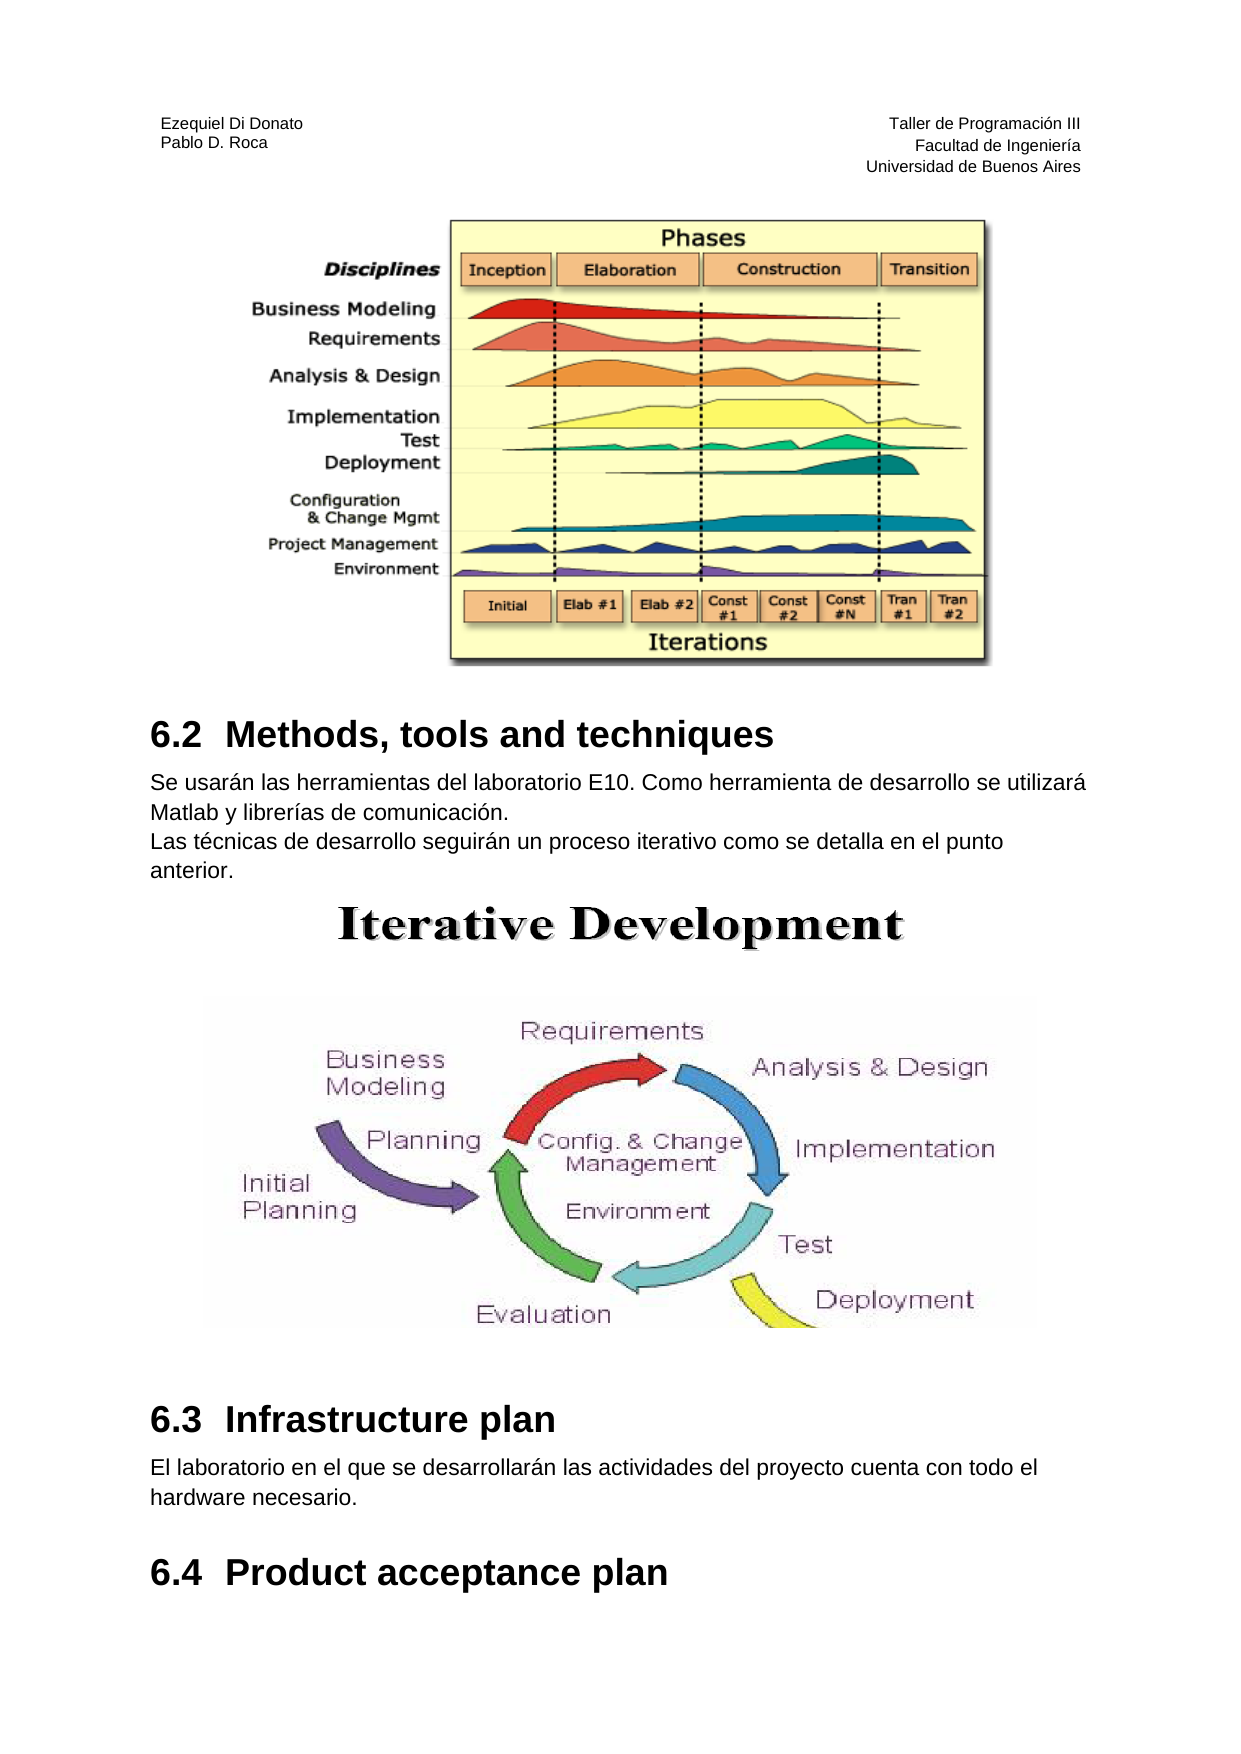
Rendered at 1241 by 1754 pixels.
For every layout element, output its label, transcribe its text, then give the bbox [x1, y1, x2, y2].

text Se usarán las herramientas del laboratorio E10. Como herramienta de desarrollo se utilizará Matlab y librerías de comunicación. [150, 770, 1090, 825]
subtitle 6.4 Product acceptance plan [150, 1551, 1090, 1593]
picture [244, 213, 996, 673]
text Las técnicas de desarrollo seguirán un proceso iterativo como se detalla en el punto anterior. [150, 829, 1090, 884]
subtitle 6.3 Infrastructure plan [150, 1398, 1090, 1440]
subtitle 6.2 Methods, tools and techniques [150, 714, 1090, 756]
text El laboratorio en el que se desarrollarán las actividades del proyecto cuenta con todo el hardware necesario. [150, 1455, 1090, 1510]
